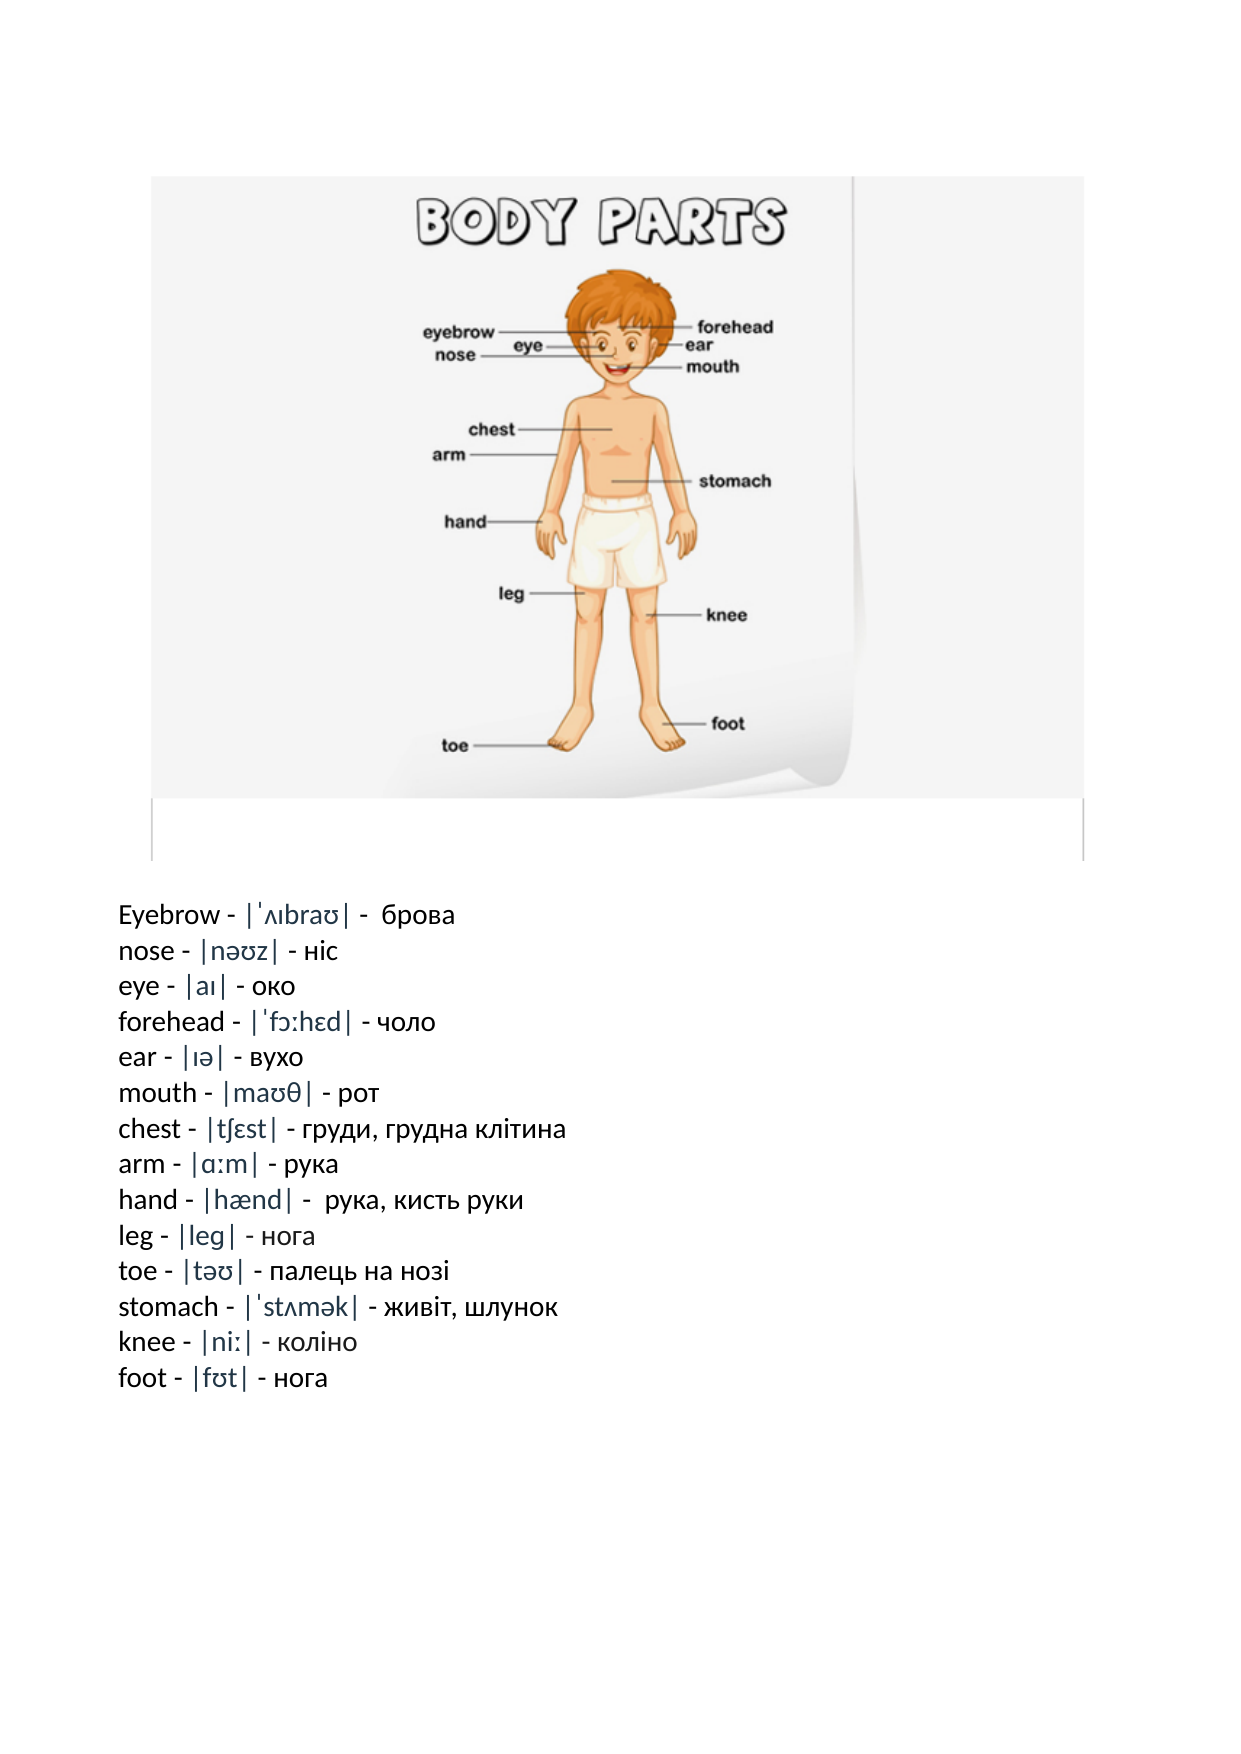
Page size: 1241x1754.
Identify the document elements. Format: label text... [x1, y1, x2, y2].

text stomach - |ˈstʌmək| - живіт, шлунок [118, 1288, 1122, 1323]
picture [118, 130, 1122, 861]
text forehead - |ˈfɔːhɛd| - чоло [118, 1003, 1122, 1038]
text nose - |nəʊz| - ніс [118, 932, 1122, 967]
text toe - |təʊ| - палець на нозі [118, 1252, 1122, 1288]
text chest - |tʃɛst| - груди, грудна клітина [118, 1110, 1122, 1145]
text knee - |niː| - коліно [118, 1323, 1122, 1359]
text hand - |hænd| - рука, кисть руки [118, 1181, 1122, 1217]
text ear - |ɪə| - вухо [118, 1038, 1122, 1074]
text arm - |ɑːm| - рука [118, 1145, 1122, 1181]
text mouth - |maʊθ| - рот [118, 1074, 1122, 1110]
text eye - |aɪ| - око [118, 967, 1122, 1003]
text Eyebrow - |ˈʌɪbraʊ| - брова [118, 896, 1122, 932]
text foot - |fʊt| - нога [118, 1359, 1122, 1395]
text leg - |leɡ| - нога [118, 1217, 1122, 1252]
